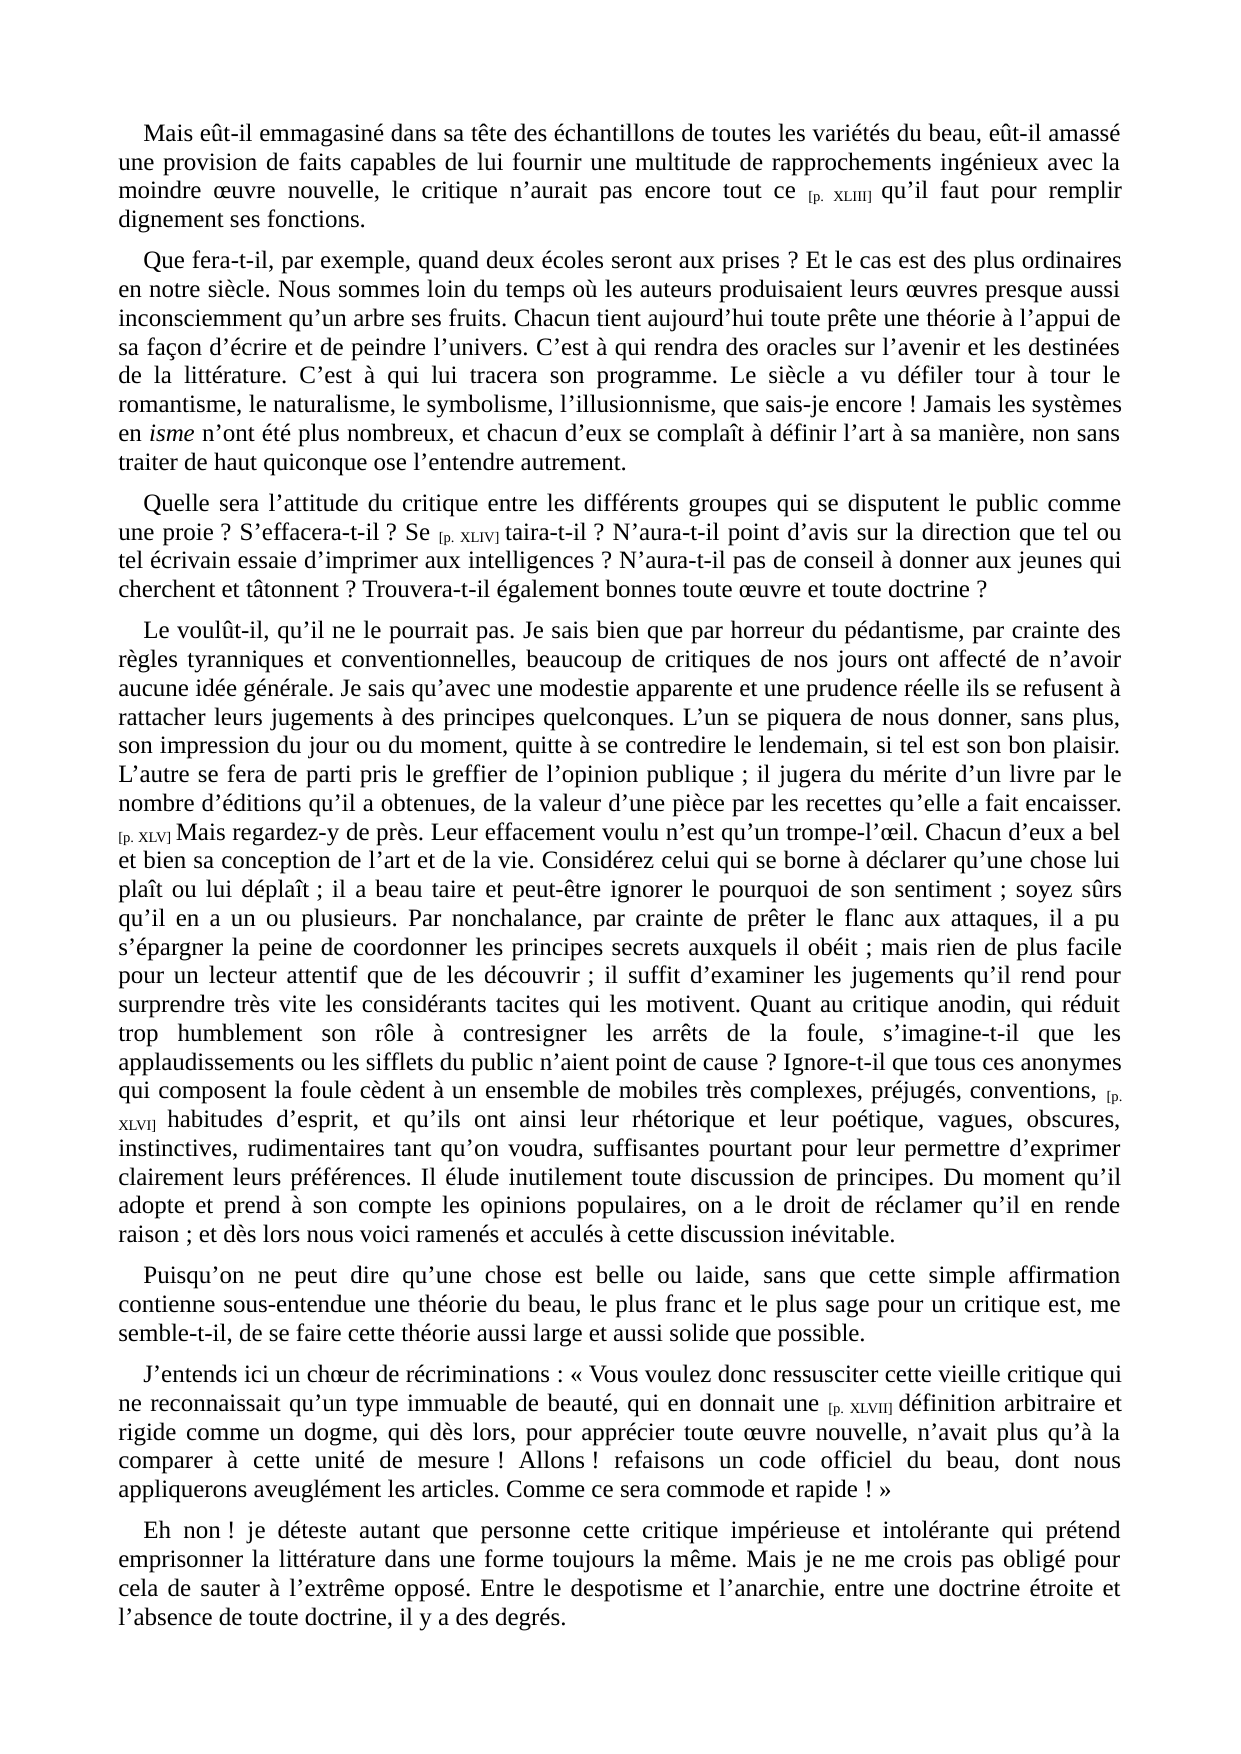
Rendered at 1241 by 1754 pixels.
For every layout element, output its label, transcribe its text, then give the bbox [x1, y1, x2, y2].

text Eh non ! je déteste autant que personne cette critique impérieuse et intolérante qui prétend emprisonner la littérature dans une forme toujours la même. Mais je ne me crois pas obligé pour cela de sauter à l’extrême opposé. Entre le despotisme et l’anarchie, entre une doctrine étroite et l’absence de toute doctrine, il y a des degrés. [118, 1516, 1122, 1631]
text Puisqu’on ne peut dire qu’une chose est belle ou laide, sans que cette simple affirmation contienne sous-entendue une théorie du beau, le plus franc et le plus sage pour un critique est, me semble-t-il, de se faire cette théorie aussi large et aussi solide que possible. [118, 1261, 1122, 1347]
text Mais eût-il emmagasiné dans sa tête des échantillons de toutes les variétés du beau, eût-il amassé une provision de faits capables de lui fournir une multitude de rapprochements ingénieux avec la moindre œuvre nouvelle, le critique n’aurait pas encore tout ce [p. XLIII] qu’il faut pour remplir dignement ses fonctions. [118, 118, 1122, 233]
text Le voulût-il, qu’il ne le pourrait pas. Je sais bien que par horreur du pédantisme, par crainte des règles tyranniques et conventionnelles, beaucoup de critiques de nos jours ont affecté de n’avoir aucune idée générale. Je sais qu’avec une modestie apparente et une prudence réelle ils se refusent à rattacher leurs jugements à des principes quelconques. L’un se piquera de nous donner, sans plus, son impression du jour ou du moment, quitte à se contredire le lendemain, si tel est son bon plaisir. L’autre se fera de parti pris le greffier de l’opinion publique ; il jugera du mérite d’un livre par le nombre d’éditions qu’il a obtenues, de la valeur d’une pièce par les recettes qu’elle a fait encaisser. [p. XLV] Mais regardez-y de près. Leur effacement voulu n’est qu’un trompe-l’œil. Chacun d’eux a bel et bien sa conception de l’art et de la vie. Considérez celui qui se borne à déclarer qu’une chose lui plaît ou lui déplaît ; il a beau taire et peut-être ignorer le pourquoi de son sentiment ; soyez sûrs qu’il en a un ou plusieurs. Par nonchalance, par crainte de prêter le flanc aux attaques, il a pu s’épargner la peine de coordonner les principes secrets auxquels il obéit ; mais rien de plus facile pour un lecteur attentif que de les découvrir ; il suffit d’examiner les jugements qu’il rend pour surprendre très vite les considérants tacites qui les motivent. Quant au critique anodin, qui réduit trop humblement son rôle à contresigner les arrêts de la foule, s’imagine-t-il que les applaudissements ou les sifflets du public n’aient point de cause ? Ignore-t-il que tous ces anonymes qui composent la foule cèdent à un ensemble de mobiles très complexes, préjugés, conventions, [p. XLVI] habitudes d’esprit, et qu’ils ont ainsi leur rhétorique et leur poétique, vagues, obscures, instinctives, rudimentaires tant qu’on voudra, suffisantes pourtant pour leur permettre d’exprimer clairement leurs préférences. Il élude inutilement toute discussion de principes. Du moment qu’il adopte et prend à son compte les opinions populaires, on a le droit de réclamer qu’il en rende raison ; et dès lors nous voici ramenés et acculés à cette discussion inévitable. [118, 616, 1122, 1248]
text Quelle sera l’attitude du critique entre les différents groupes qui se disputent le public comme une proie ? S’effacera-t-il ? Se [p. XLIV] taira-t-il ? N’aura-t-il point d’avis sur la direction que tel ou tel écrivain essaie d’imprimer aux intelligences ? N’aura-t-il pas de conseil à donner aux jeunes qui cherchent et tâtonnent ? Trouvera-t-il également bonnes toute œuvre et toute doctrine ? [118, 488, 1122, 603]
text Que fera-t-il, par exemple, quand deux écoles seront aux prises ? Et le cas est des plus ordinaires en notre siècle. Nous sommes loin du temps où les auteurs produisaient leurs œuvres presque aussi inconsciemment qu’un arbre ses fruits. Chacun tient aujourd’hui toute prête une théorie à l’appui de sa façon d’écrire et de peindre l’univers. C’est à qui rendra des oracles sur l’avenir et les destinées de la littérature. C’est à qui lui tracera son programme. Le siècle a vu défiler tour à tour le romantisme, le naturalisme, le symbolisme, l’illusionnisme, que sais-je encore ! Jamais les systèmes en isme n’ont été plus nombreux, et chacun d’eux se complaît à définir l’art à sa manière, non sans traiter de haut quiconque ose l’entendre autrement. [118, 246, 1122, 476]
text J’entends ici un chœur de récriminations : « Vous voulez donc ressusciter cette vieille critique qui ne reconnaissait qu’un type immuable de beauté, qui en donnait une [p. XLVII] définition arbitraire et rigide comme un dogme, qui dès lors, pour apprécier toute œuvre nouvelle, n’avait plus qu’à la comparer à cette unité de mesure ! Allons ! refaisons un code officiel du beau, dont nous appliquerons aveuglément les articles. Comme ce sera commode et rapide ! » [118, 1359, 1122, 1503]
